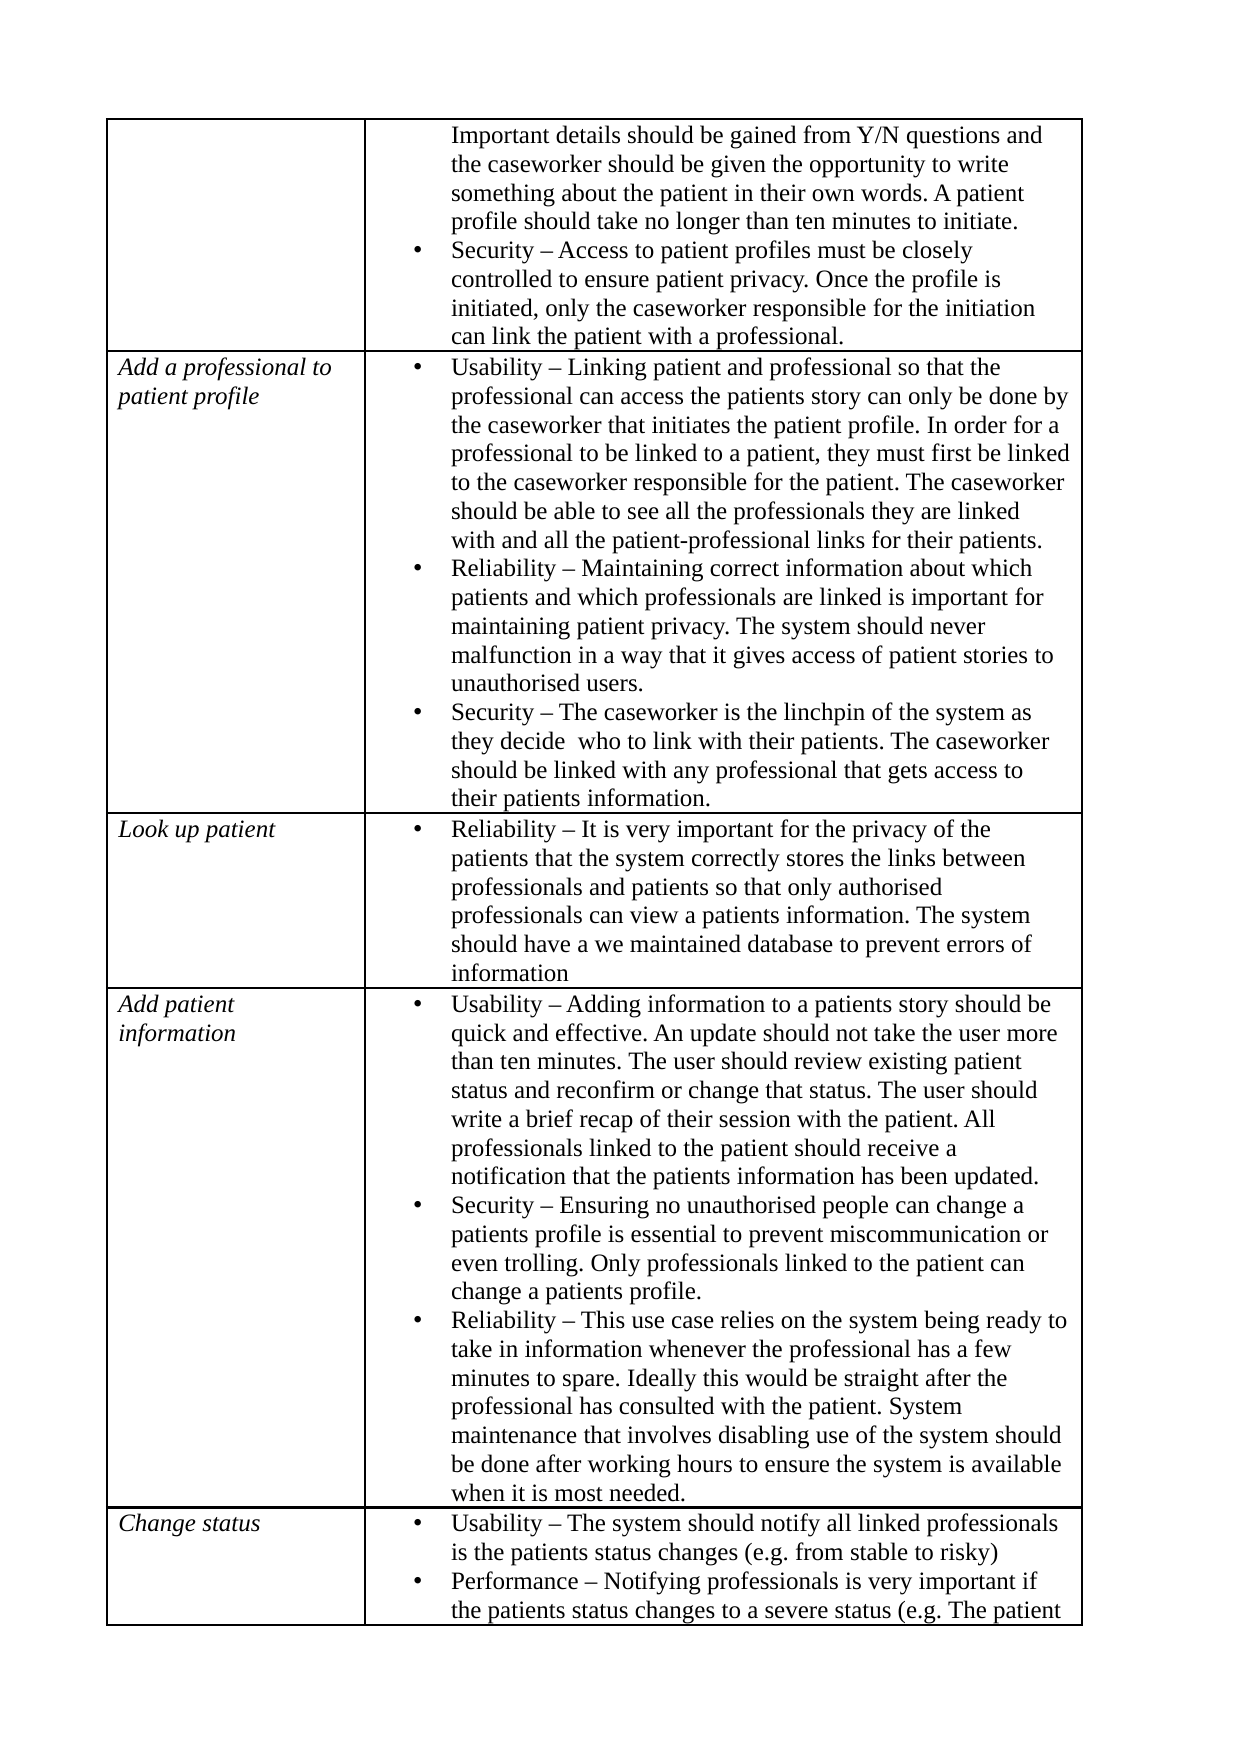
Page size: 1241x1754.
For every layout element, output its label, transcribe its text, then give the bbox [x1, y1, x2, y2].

table_cell Look up patient [108, 814, 364, 987]
table_cell Add patient information [108, 989, 364, 1506]
table_cell Add a professional to patient profile [108, 352, 364, 812]
table_cell Change status [108, 1509, 364, 1623]
table_cell Usability – Linking patient and professional so that the professional can access the patients story can only be done by the caseworker that initiates the patient profile. In order for a professional to be linked to a patient, they must first be linked to the caseworker responsible for the patient. The caseworker should be able to see all the professionals they are linked with and all the patient-professional links for their patients. Reliability – Maintaining correct information about which patients and which professionals are linked is important for maintaining patient privacy. The system should never malfunction in a way that it gives access of patient stories to unauthorised users. Security – The caseworker is the linchpin of the system as they decide who to link with their patients. The caseworker should be linked with any professional that gets access to their patients information. [366, 352, 413, 812]
table_cell Usability – Caseworkers create patient profiles after their initial contact with the patient. It is important that design of the create patient profile page helps the caseworker to write important information about the patient in a short amount of time. Minimalist principals should be adhered to, asking only for information that is important to the patients story. Important details should be gained from Y/N questions and the caseworker should be given the opportunity to write something about the patient in their own words. A patient profile should take no longer than ten minutes to initiate. Security – Access to patient profiles must be closely controlled to ensure patient privacy. Once the profile is initiated, only the caseworker responsible for the initiation can link the patient with a professional. [366, 120, 1081, 350]
table_cell Usability – Adding information to a patients story should be quick and effective. An update should not take the user more than ten minutes. The user should review existing patient status and reconfirm or change that status. The user should write a brief recap of their session with the patient. All professionals linked to the patient should receive a notification that the patients information has been updated. Security – Ensuring no unauthorised people can change a patients profile is essential to prevent miscommunication or even trolling. Only professionals linked to the patient can change a patients profile. Reliability – This use case relies on the system being ready to take in information whenever the professional has a few minutes to spare. Ideally this would be straight after the professional has consulted with the patient. System maintenance that involves disabling use of the system should be done after working hours to ensure the system is available when it is most needed. [366, 989, 413, 1506]
table_cell [108, 120, 364, 350]
table_cell Reliability – It is very important for the privacy of the patients that the system correctly stores the links between professionals and patients so that only authorised professionals can view a patients information. The system should have a we maintained database to prevent errors of information [366, 814, 413, 987]
